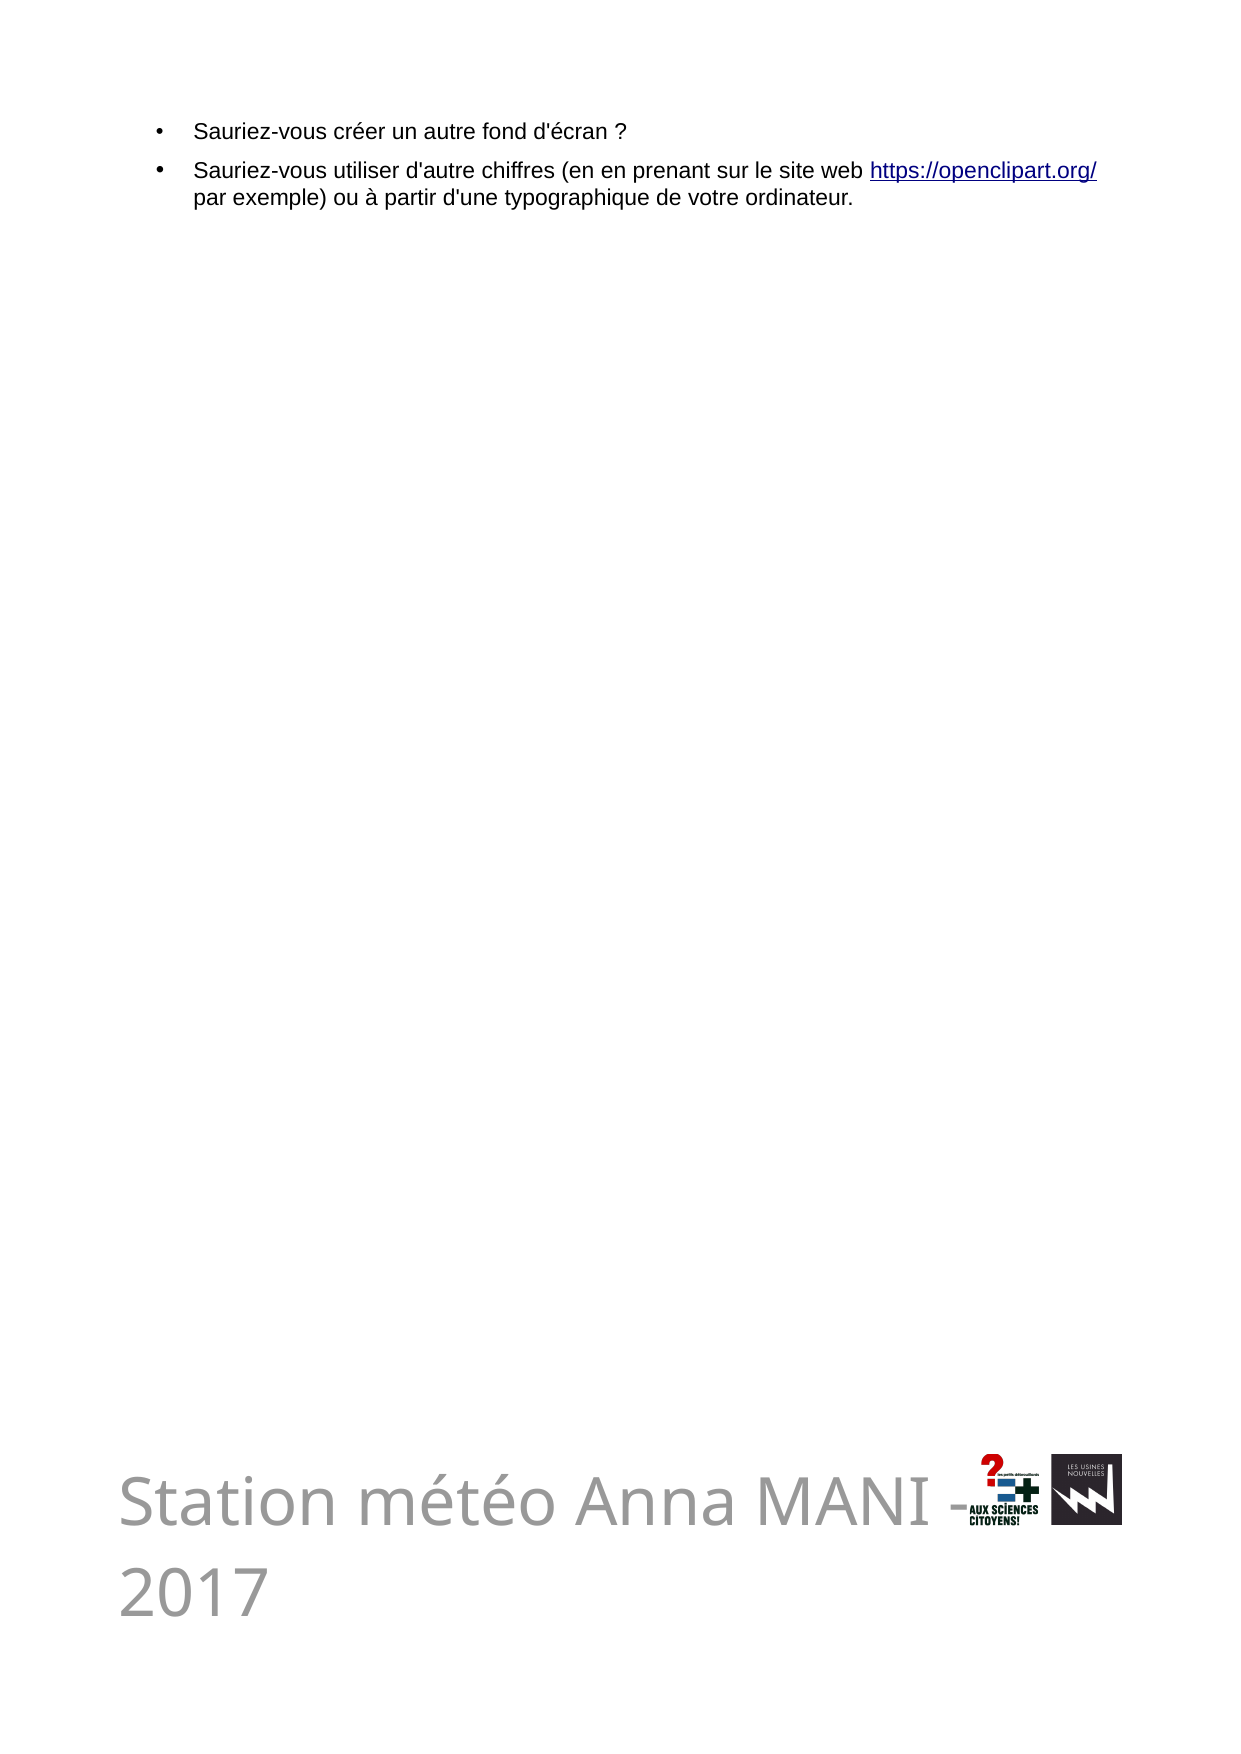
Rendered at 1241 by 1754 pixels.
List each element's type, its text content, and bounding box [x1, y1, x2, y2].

picture [1051, 1454, 1122, 1525]
picture [969, 1454, 1039, 1526]
list Sauriez-vous créer un autre fond d'écran ? [156, 118, 1122, 144]
list Sauriez-vous utiliser d'autre chiffres (en en prenant sur le site web https://openclipart.org/ par exemple) ou à partir d'une typographique de votre ordinateur. [156, 157, 1122, 210]
